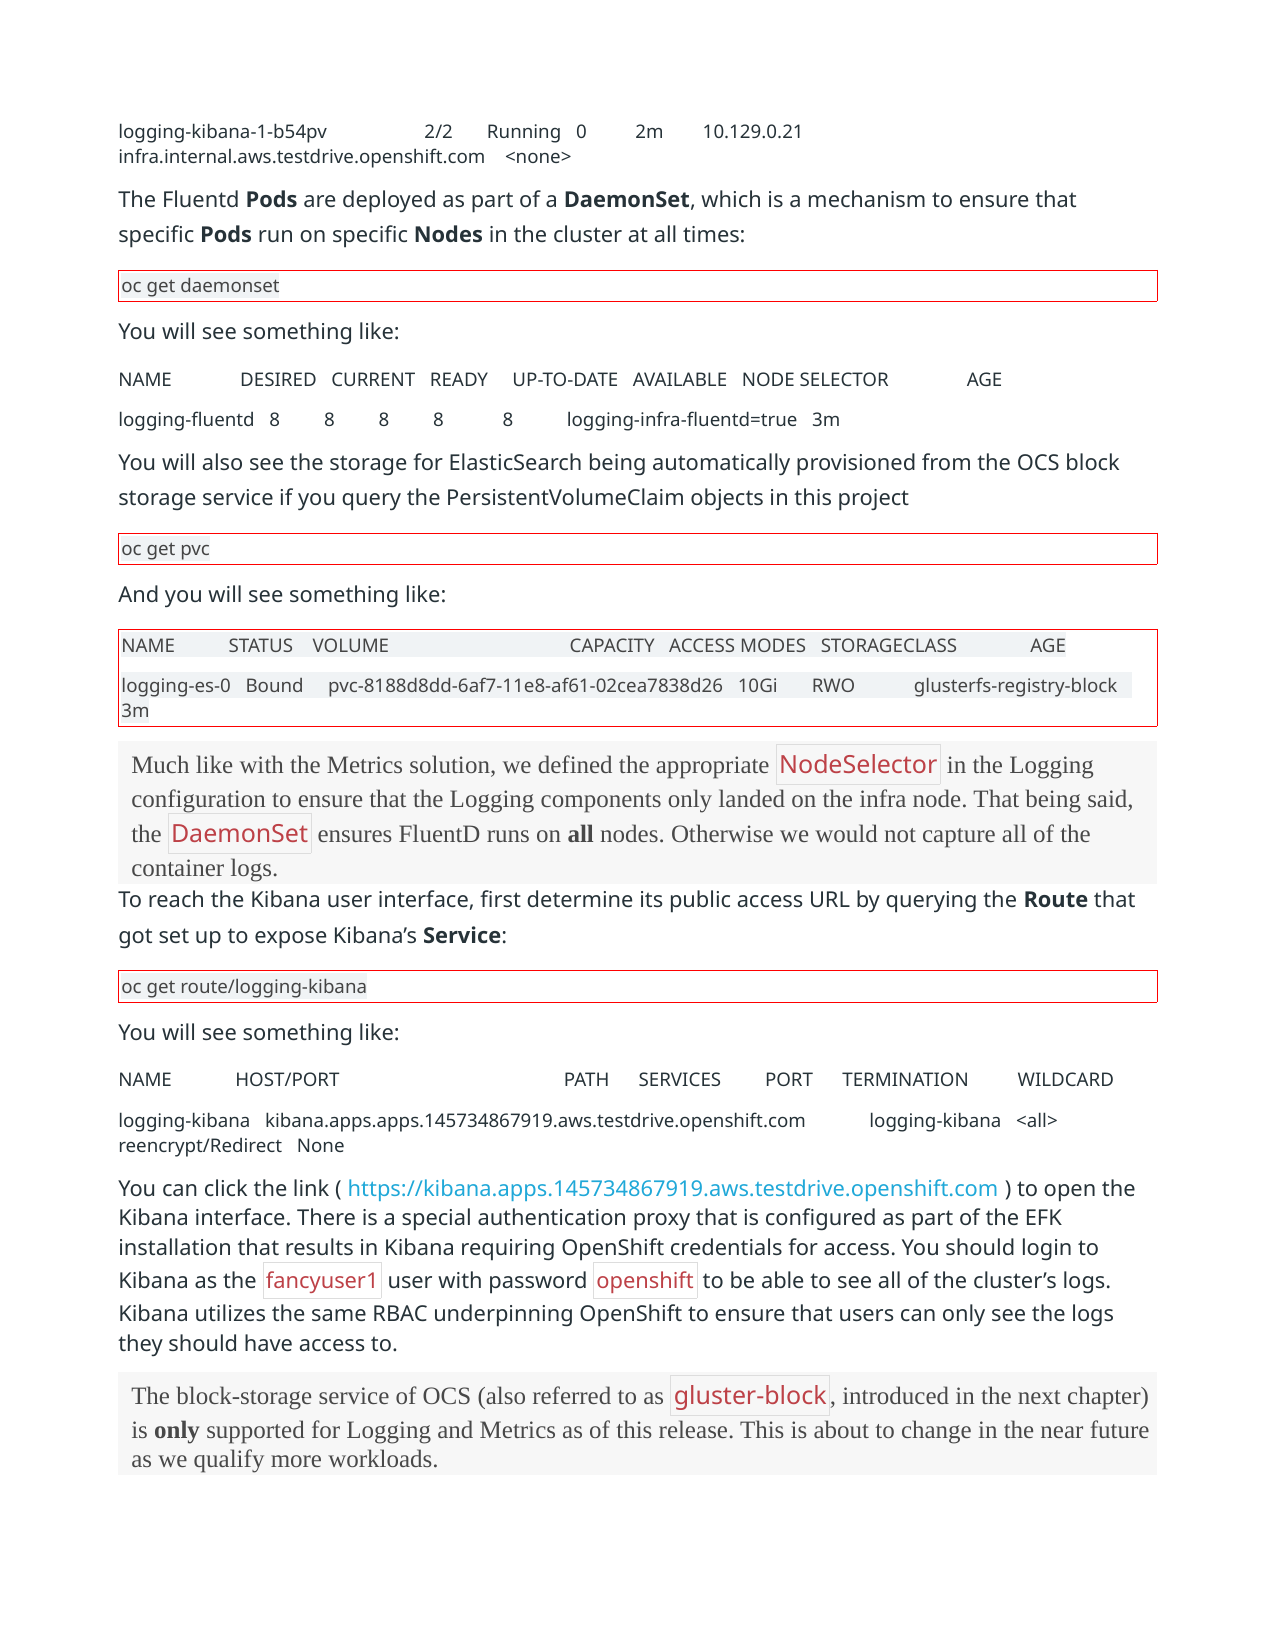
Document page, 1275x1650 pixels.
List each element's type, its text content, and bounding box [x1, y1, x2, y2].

text logging-fluentd 8 8 8 8 8 logging-infra-fluentd=true 3m [118, 406, 1157, 432]
table_header [118, 1372, 131, 1475]
table_header Much like with the Metrics solution, we defined the appropriate NodeSelector in the Logging configuration to ensure that the Logging components only landed on the infra node. That being said, the DaemonSet ensures FluentD runs on all nodes. Otherwise we would not capture all of the container logs. [131, 741, 1157, 884]
text logging-kibana-1-b54pv 2/2 Running 0 2m 10.129.0.21 infra.internal.aws.testdrive.openshift.com <none> [118, 118, 1157, 169]
table_header The block-storage service of OCS (also referred to as gluster-block, introduced in the next chapter) is only supported for Logging and Metrics as of this release. This is about to change in the near future as we qualify more workloads. [131, 1372, 1157, 1475]
text NAME STATUS VOLUME CAPACITY ACCESS MODES STORAGECLASS AGE [119, 630, 1157, 657]
text logging-kibana kibana.apps.apps.145734867919.aws.testdrive.openshift.com logging-kibana <all> reencrypt/Redirect None [118, 1107, 1157, 1158]
text NAME HOST/PORT PATH SERVICES PORT TERMINATION WILDCARD [118, 1067, 1157, 1092]
text oc get route/logging-kibana [119, 971, 1157, 1002]
text oc get pvc [119, 534, 1157, 564]
text To reach the Kibana user interface, first determine its public access URL by querying the Route that got set up to expose Kibana’s Service: [118, 884, 1157, 950]
text NAME DESIRED CURRENT READY UP-TO-DATE AVAILABLE NODE SELECTOR AGE [118, 366, 1157, 392]
text You can click the link ( https://kibana.apps.145734867919.aws.testdrive.openshift.com ) to open the Kibana interface. There is a special authentication proxy that is configured as part of the EFK installation that results in Kibana requiring OpenShift credentials for access. You should login to Kibana as the fancyuser1 user with password openshift to be able to see all of the cluster’s logs. Kibana utilizes the same RBAC underpinning OpenShift to ensure that users can only see the logs they should have access to. [118, 1172, 1157, 1357]
text And you will see something like: [118, 579, 1157, 608]
text You will also see the storage for ElasticSearch being automatically provisioned from the OCS block storage service if you query the PersistentVolumeClaim objects in this project [118, 446, 1157, 512]
text The Fluentd Pods are deployed as part of a DaemonSet, which is a mechanism to ensure that specific Pods run on specific Nodes in the cluster at all times: [118, 184, 1157, 249]
text logging-es-0 Bound pvc-8188d8dd-6af7-11e8-af61-02cea7838d26 10Gi RWO glusterfs-registry-block 3m [119, 669, 1157, 726]
text oc get daemonset [119, 271, 1157, 301]
text You will see something like: [118, 1016, 1157, 1046]
table_header [118, 741, 131, 884]
text You will see something like: [118, 316, 1157, 346]
